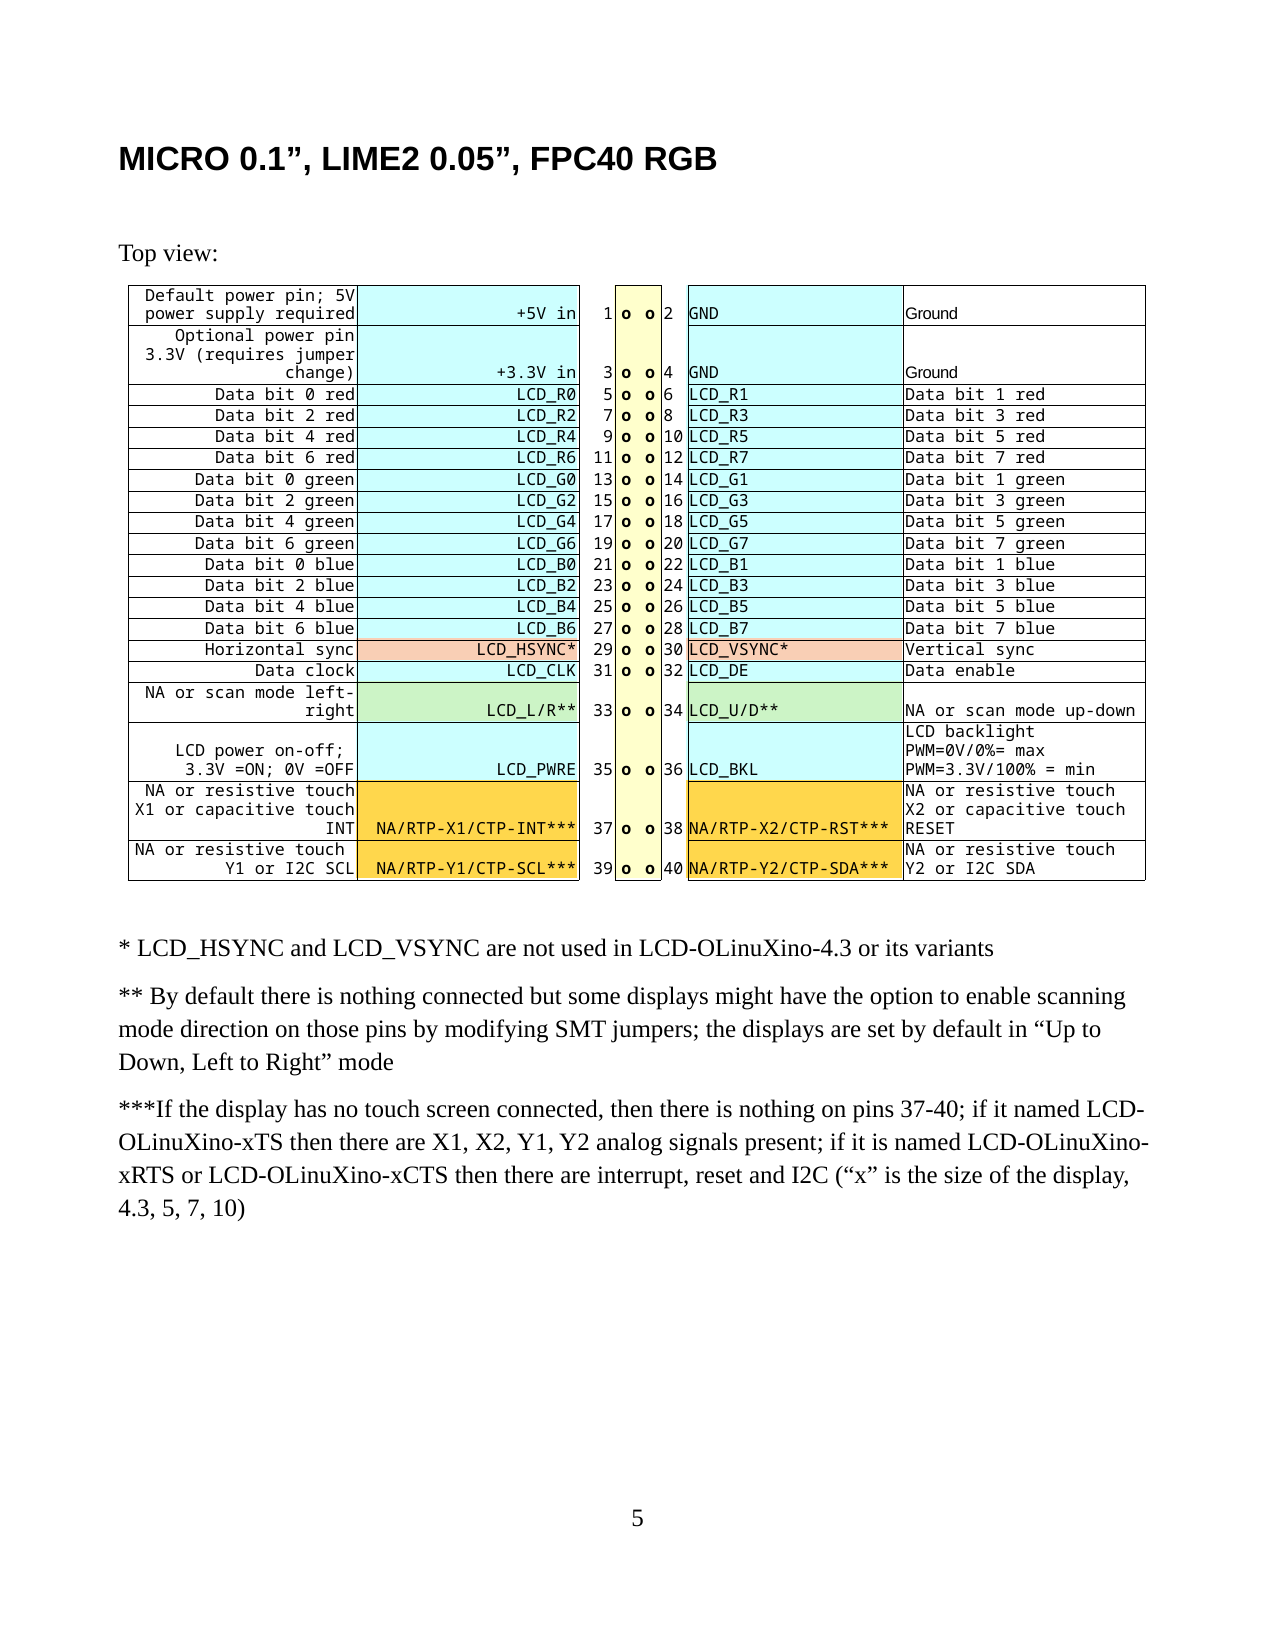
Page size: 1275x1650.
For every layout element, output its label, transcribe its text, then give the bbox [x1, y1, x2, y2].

text ***If the display has no touch screen connected, then there is nothing on pins 37-40; if it named LCD-OLinuXino-xTS then there are X1, X2, Y1, Y2 analog signals present; if it is named LCD-OLinuXino-xRTS or LCD-OLinuXino-xCTS then there are interrupt, reset and I2C (“x” is the size of the display, 4.3, 5, 7, 10) [118, 1094, 1157, 1222]
text * LCD_HSYNC and LCD_VSYNC are not used in LCD-OLinuXino-4.3 or its variants [118, 933, 1157, 962]
text Top view: [118, 238, 1157, 266]
text ** By default there is nothing connected but some displays might have the option to enable scanning mode direction on those pins by modifying SMT jumpers; the displays are set by default in “Up to Down, Left to Right” mode [118, 981, 1157, 1076]
subtitle MICRO 0.1”, LIME2 0.05”, FPC40 RGB [118, 139, 1157, 178]
